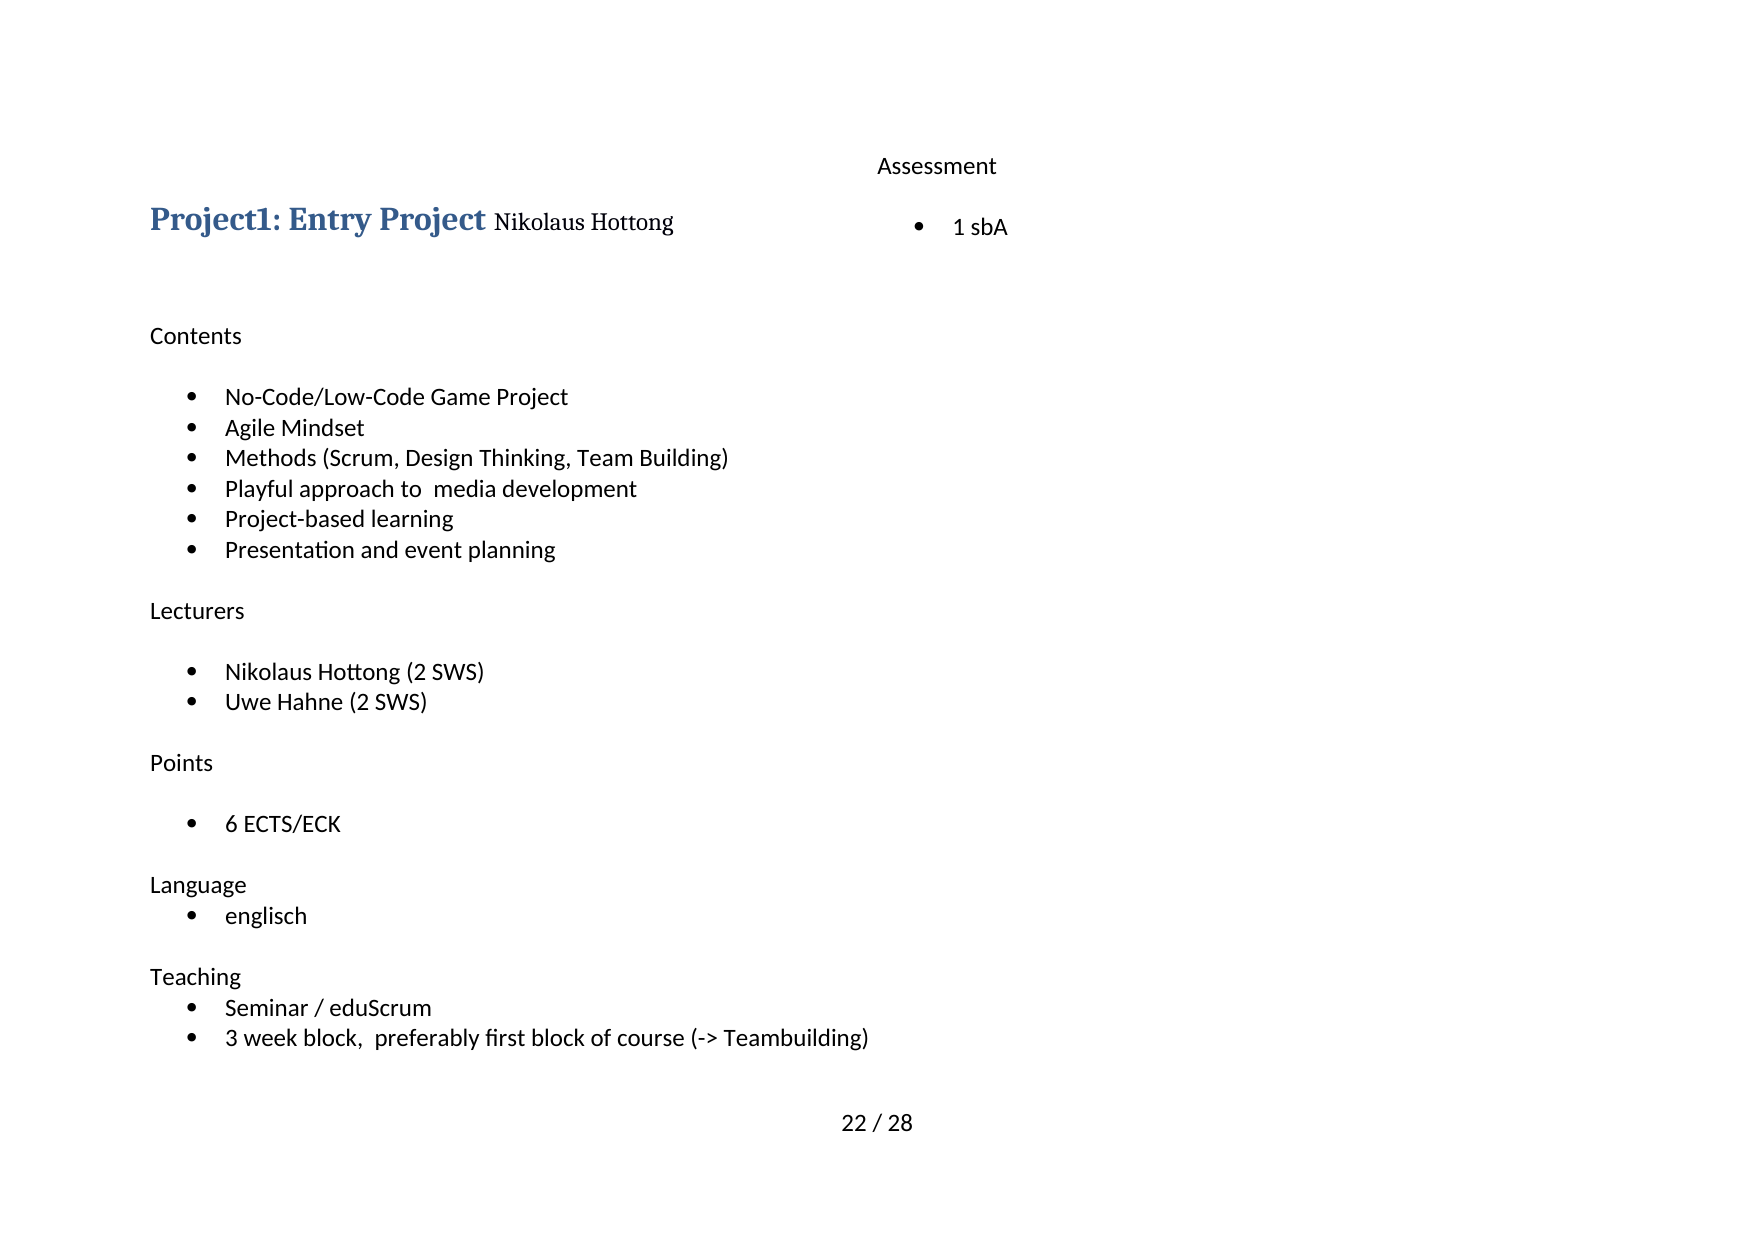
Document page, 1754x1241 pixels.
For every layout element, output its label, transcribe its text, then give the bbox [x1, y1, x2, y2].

list Seminar / eduScrum [187, 992, 877, 1022]
subtitle Project1: Entry Project Nikolaus Hottong [150, 200, 877, 238]
list 3 week block, preferably first block of course (-> Teambuilding) [187, 1022, 877, 1053]
text Language [150, 869, 877, 900]
list Playful approach to media development [187, 473, 877, 503]
list 1 sbA [914, 211, 1604, 242]
text Assessment [877, 150, 1604, 181]
list Presentation and event planning [187, 534, 877, 564]
list 6 ECTS/ECK [187, 808, 877, 839]
list Project-based learning [187, 503, 877, 534]
list Uwe Hahne (2 SWS) [187, 686, 877, 717]
text Points [150, 747, 877, 778]
text Teaching [150, 961, 877, 992]
list No-Code/Low-Code Game Project [187, 381, 877, 412]
text Lecturers [150, 595, 877, 625]
list englisch [187, 900, 877, 931]
list Nikolaus Hottong (2 SWS) [187, 656, 877, 686]
text Contents [150, 320, 877, 351]
list Methods (Scrum, Design Thinking, Team Building) [187, 442, 877, 473]
list Agile Mindset [187, 412, 877, 442]
